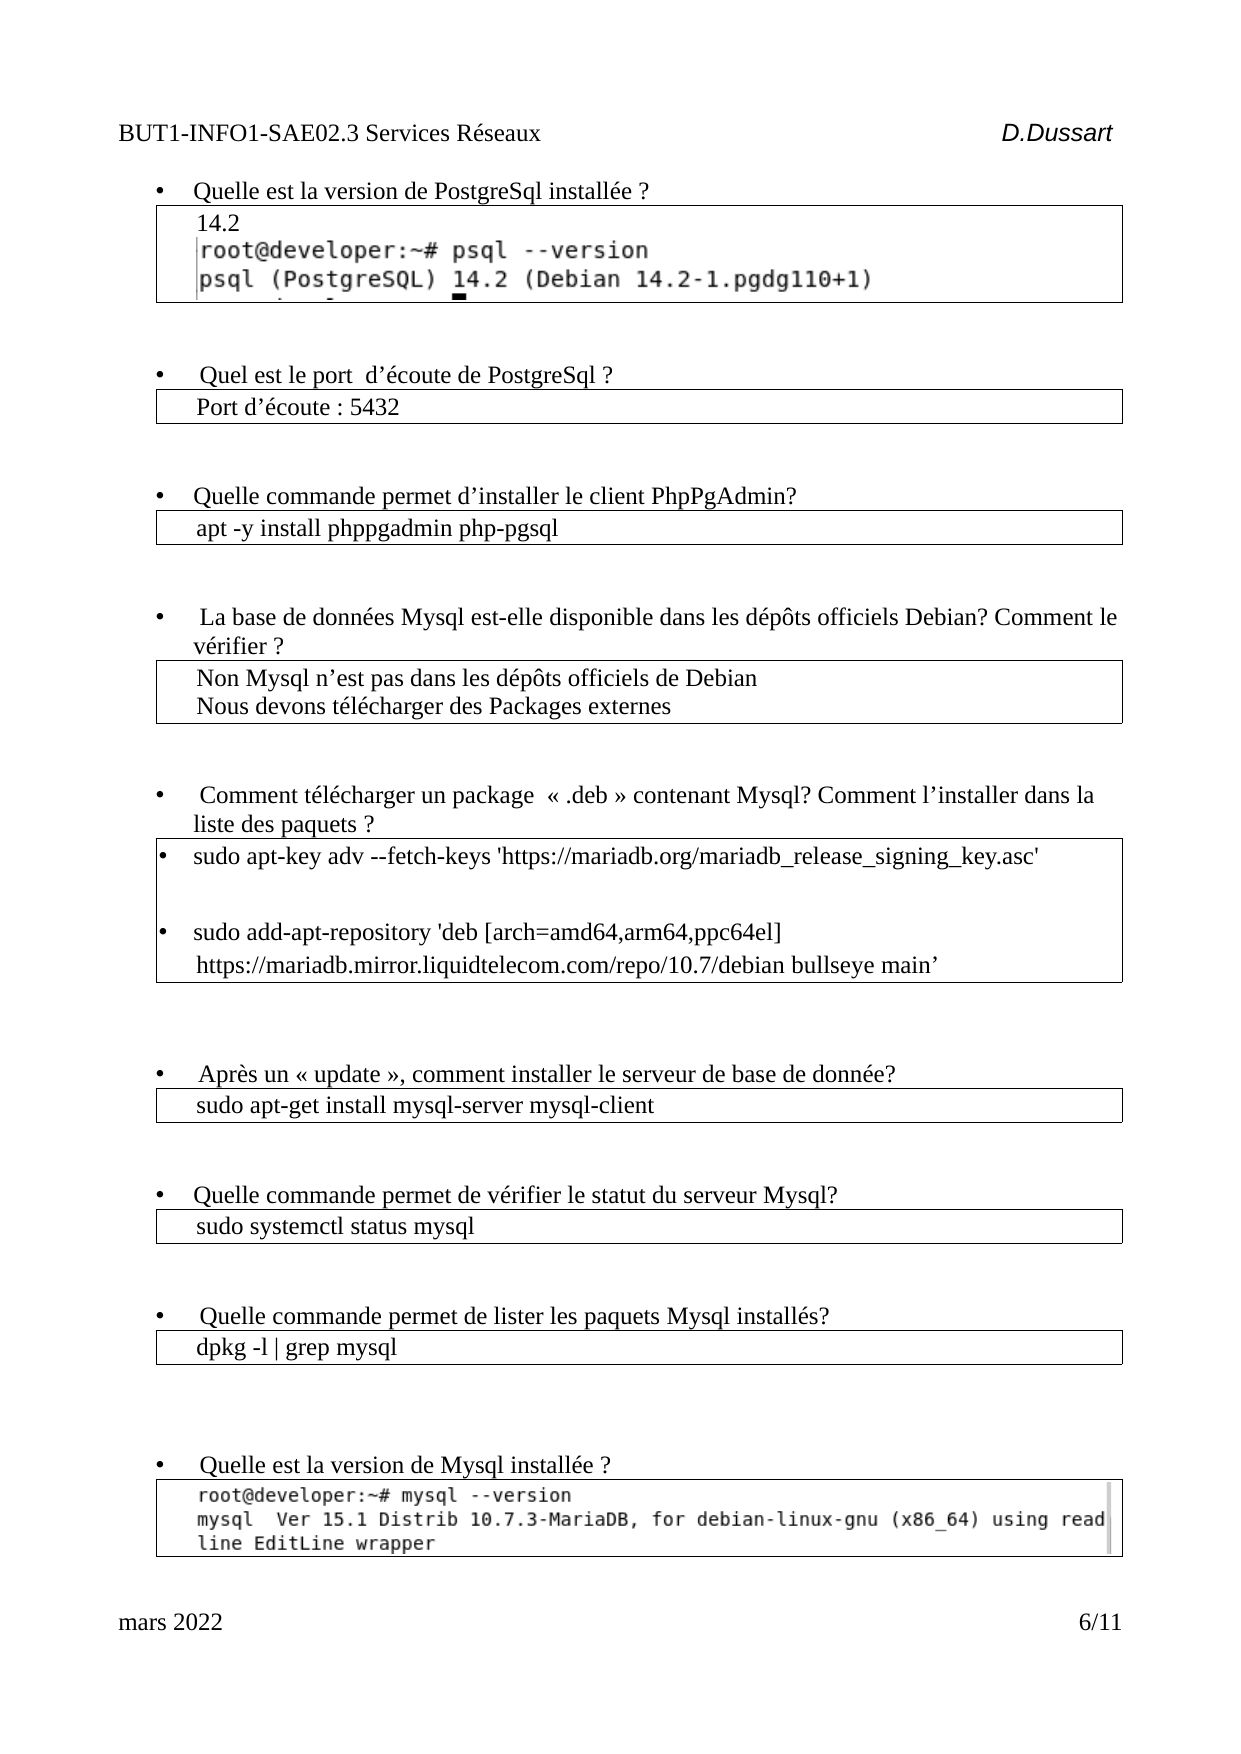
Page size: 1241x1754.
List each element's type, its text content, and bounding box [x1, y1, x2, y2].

list Quelle commande permet d’installer le client PhpPgAdmin? [156, 481, 1122, 510]
list Quel est le port d’écoute de PostgreSql ? [156, 360, 1122, 389]
list Quelle est la version de Mysql installée ? [156, 1451, 1122, 1479]
list Quelle est la version de PostgreSql installée ? [156, 176, 1122, 205]
picture [196, 1482, 1112, 1554]
list Quelle commande permet de lister les paquets Mysql installés? [156, 1301, 1122, 1329]
list dpkg -l | grep mysql [157, 1331, 1122, 1364]
list sudo systemctl status mysql [157, 1210, 1122, 1243]
list Comment télécharger un package « .deb » contenant Mysql? Comment l’installer dans la liste des paquets ? [156, 781, 1122, 838]
list Non Mysql n’est pas dans les dépôts officiels de Debian [157, 661, 1122, 688]
list sudo add-apt-repository 'deb [arch=amd64,arm64,ppc64el] https://mariadb.mirror.liquidtelecom.com/repo/10.7/debian bullseye main’ [157, 914, 1122, 982]
list Nous devons télécharger des Packages externes [157, 688, 1122, 723]
list apt -y install phppgadmin php-pgsql [157, 511, 1122, 544]
list sudo apt-key adv --fetch-keys 'https://mariadb.org/mariadb_release_signing_key.asc' [157, 839, 1122, 870]
list 14.2 [157, 206, 1122, 237]
list sudo apt-get install mysql-server mysql-client [157, 1089, 1122, 1122]
list Port d’écoute : 5432 [157, 390, 1122, 423]
list La base de données Mysql est-elle disponible dans les dépôts officiels Debian? Comment le vérifier ? [156, 602, 1122, 659]
list Quelle commande permet de vérifier le statut du serveur Mysql? [156, 1180, 1122, 1208]
picture [196, 237, 876, 300]
list Après un « update », comment installer le serveur de base de donnée? [156, 1059, 1122, 1087]
